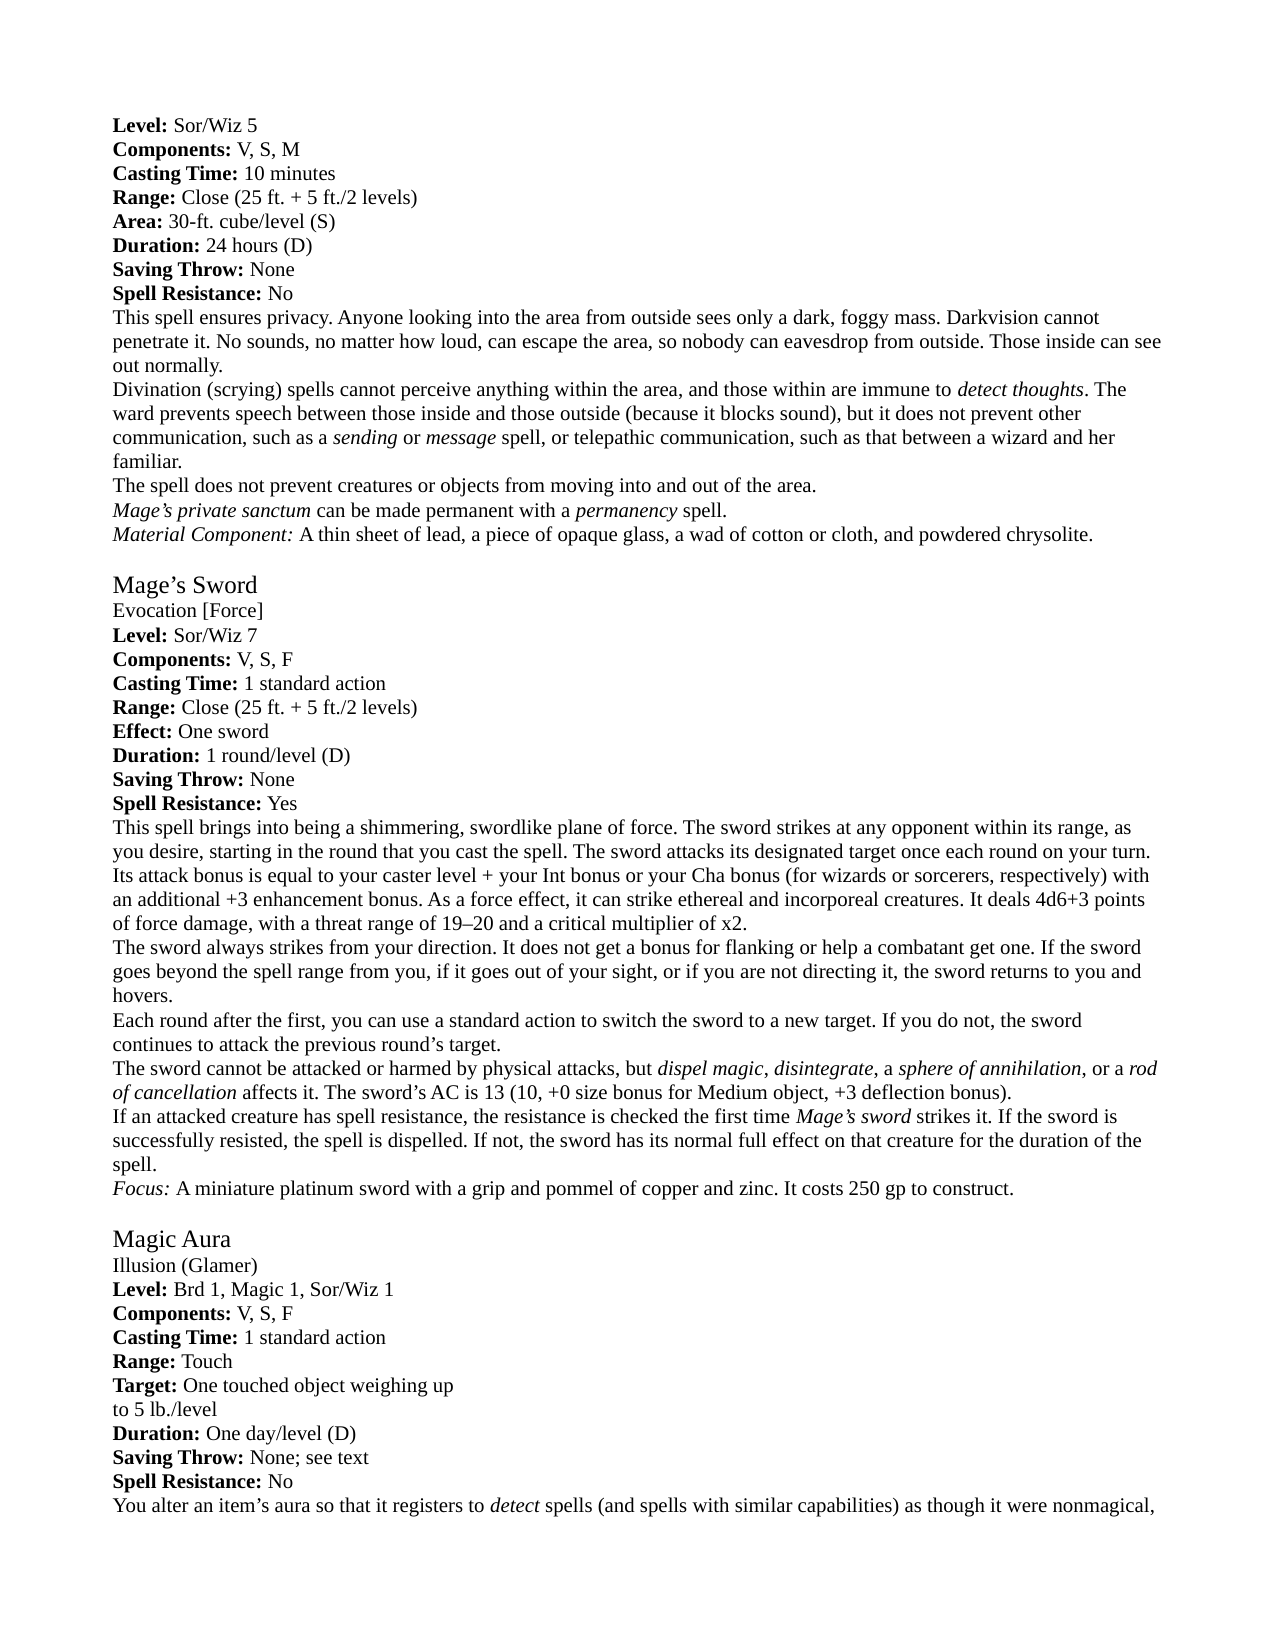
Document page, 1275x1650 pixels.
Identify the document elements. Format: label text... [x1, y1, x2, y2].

text Area: 30-ft. cube/level (S) [112, 209, 1162, 233]
text Duration: 1 round/level (D) [112, 743, 1162, 767]
text Spell Resistance: Yes [112, 791, 1162, 815]
text Target: One touched object weighing up [112, 1373, 1162, 1397]
text You alter an item’s aura so that it registers to detect spells (and spells with similar capabilities) as though it were nonmagical, [112, 1493, 1162, 1517]
text Each round after the first, you can use a standard action to switch the sword to a new target. If you do not, the sword continues to attack the previous round’s target. [112, 1007, 1162, 1056]
text Components: V, S, F [112, 1301, 1162, 1325]
text Casting Time: 1 standard action [112, 671, 1162, 695]
text Illusion (Glamer) [112, 1253, 1162, 1277]
text Level: Sor/Wiz 5 [112, 112, 1162, 137]
text Spell Resistance: No [112, 281, 1162, 305]
text to 5 lb./level [112, 1397, 1162, 1421]
text Duration: 24 hours (D) [112, 233, 1162, 257]
text Level: Sor/Wiz 7 [112, 622, 1162, 647]
text Saving Throw: None [112, 257, 1162, 281]
text Level: Brd 1, Magic 1, Sor/Wiz 1 [112, 1277, 1162, 1301]
text Magic Aura [112, 1224, 1162, 1253]
text Saving Throw: None [112, 767, 1162, 791]
text The sword cannot be attacked or harmed by physical attacks, but dispel magic, disintegrate, a sphere of annihilation, or a rod of cancellation affects it. The sword’s AC is 13 (10, +0 size bonus for Medium object, +3 deflection bonus). [112, 1056, 1162, 1104]
text Components: V, S, M [112, 137, 1162, 161]
text Divination (scrying) spells cannot perceive anything within the area, and those within are immune to detect thoughts. The ward prevents speech between those inside and those outside (because it blocks sound), but it does not prevent other communication, such as a sending or message spell, or telepathic communication, such as that between a wizard and her familiar. [112, 377, 1162, 473]
text The sword always strikes from your direction. It does not get a bonus for flanking or help a combatant get one. If the sword goes beyond the spell range from you, if it goes out of your sight, or if you are not directing it, the sword returns to you and hovers. [112, 935, 1162, 1007]
text Saving Throw: None; see text [112, 1445, 1162, 1469]
text Range: Close (25 ft. + 5 ft./2 levels) [112, 695, 1162, 719]
text This spell brings into being a shimmering, swordlike plane of force. The sword strikes at any opponent within its range, as you desire, starting in the round that you cast the spell. The sword attacks its designated target once each round on your turn. Its attack bonus is equal to your caster level + your Int bonus or your Cha bonus (for wizards or sorcerers, respectively) with an additional +3 enhancement bonus. As a force effect, it can strike ethereal and incorporeal creatures. It deals 4d6+3 points of force damage, with a threat range of 19–20 and a critical multiplier of x2. [112, 815, 1162, 935]
text Mage’s private sanctum can be made permanent with a permanency spell. [112, 497, 1162, 522]
text Range: Close (25 ft. + 5 ft./2 levels) [112, 185, 1162, 209]
text This spell ensures privacy. Anyone looking into the area from outside sees only a dark, foggy mass. Darkvision cannot penetrate it. No sounds, no matter how loud, can escape the area, so nobody can eavesdrop from outside. Those inside can see out normally. [112, 305, 1162, 377]
text Duration: One day/level (D) [112, 1421, 1162, 1445]
text Focus: A miniature platinum sword with a grip and pommel of copper and zinc. It costs 250 gp to construct. [112, 1176, 1162, 1200]
text Spell Resistance: No [112, 1469, 1162, 1493]
text Effect: One sword [112, 719, 1162, 743]
text Casting Time: 10 minutes [112, 161, 1162, 185]
text The spell does not prevent creatures or objects from moving into and out of the area. [112, 473, 1162, 497]
text Casting Time: 1 standard action [112, 1325, 1162, 1349]
text Mage’s Sword [112, 570, 1162, 598]
text Range: Touch [112, 1349, 1162, 1373]
text Components: V, S, F [112, 647, 1162, 671]
text If an attacked creature has spell resistance, the resistance is checked the first time Mage’s sword strikes it. If the sword is successfully resisted, the spell is dispelled. If not, the sword has its normal full effect on that creature for the duration of the spell. [112, 1104, 1162, 1176]
text Evocation [Force] [112, 598, 1162, 622]
text Material Component: A thin sheet of lead, a piece of opaque glass, a wad of cotton or cloth, and powdered chrysolite. [112, 522, 1162, 546]
